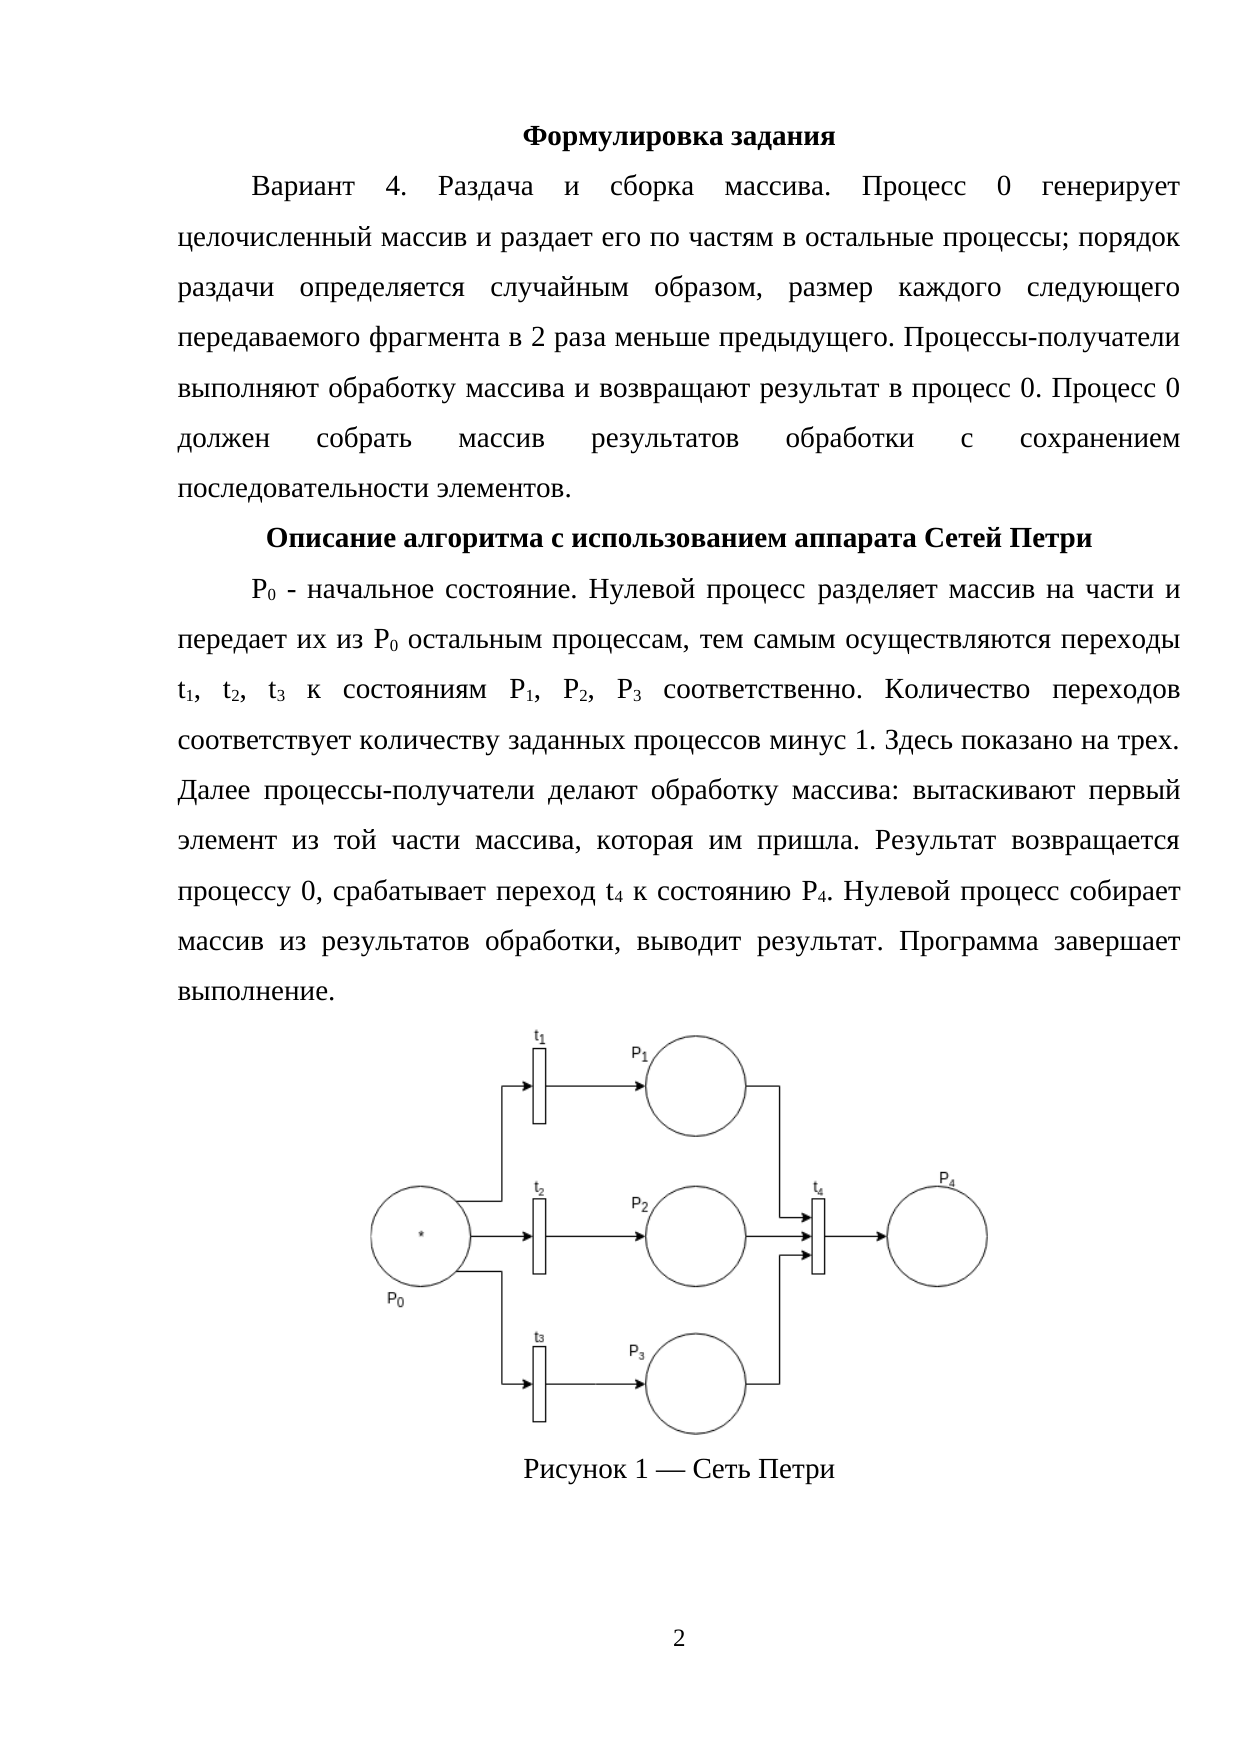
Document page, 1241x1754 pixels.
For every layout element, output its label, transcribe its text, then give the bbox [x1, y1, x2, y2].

text P0 - начальное состояние. Нулевой процесс разделяет массив на части и передает их из P0 остальным процессам, тем самым осуществляются переходы t1, t2, t3 к состояниям P1, P2, P3 соответственно. Количество переходов соответствует количеству заданных процессов минус 1. Здесь показано на трех. Далее процессы-получатели делают обработку массива: вытаскивают первый элемент из той части массива, которая им пришла. Результат возвращается процессу 0, срабатывает переход t4 к состоянию P4. Нулевой процесс собирает массив из результатов обработки, выводит результат. Программа завершает выполнение. [177, 571, 1181, 1007]
subtitle Описание алгоритма с использованием аппарата Сетей Петри [177, 521, 1181, 554]
text Вариант 4. Раздача и сборка массива. Процесс 0 генерирует целочисленный массив и раздает его по частям в остальные процессы; порядок раздачи определяется случайным образом, размер каждого следующего передаваемого фрагмента в 2 раза меньше предыдущего. Процессы-получатели выполняют обработку массива и возвращают результат в процесс 0. Процесс 0 должен собрать массив результатов обработки с сохранением последовательности элементов. [177, 168, 1181, 504]
text Формулировка задания [177, 118, 1181, 152]
text Рисунок 1 — Сеть Петри [177, 1024, 1181, 1485]
picture [370, 1023, 988, 1435]
